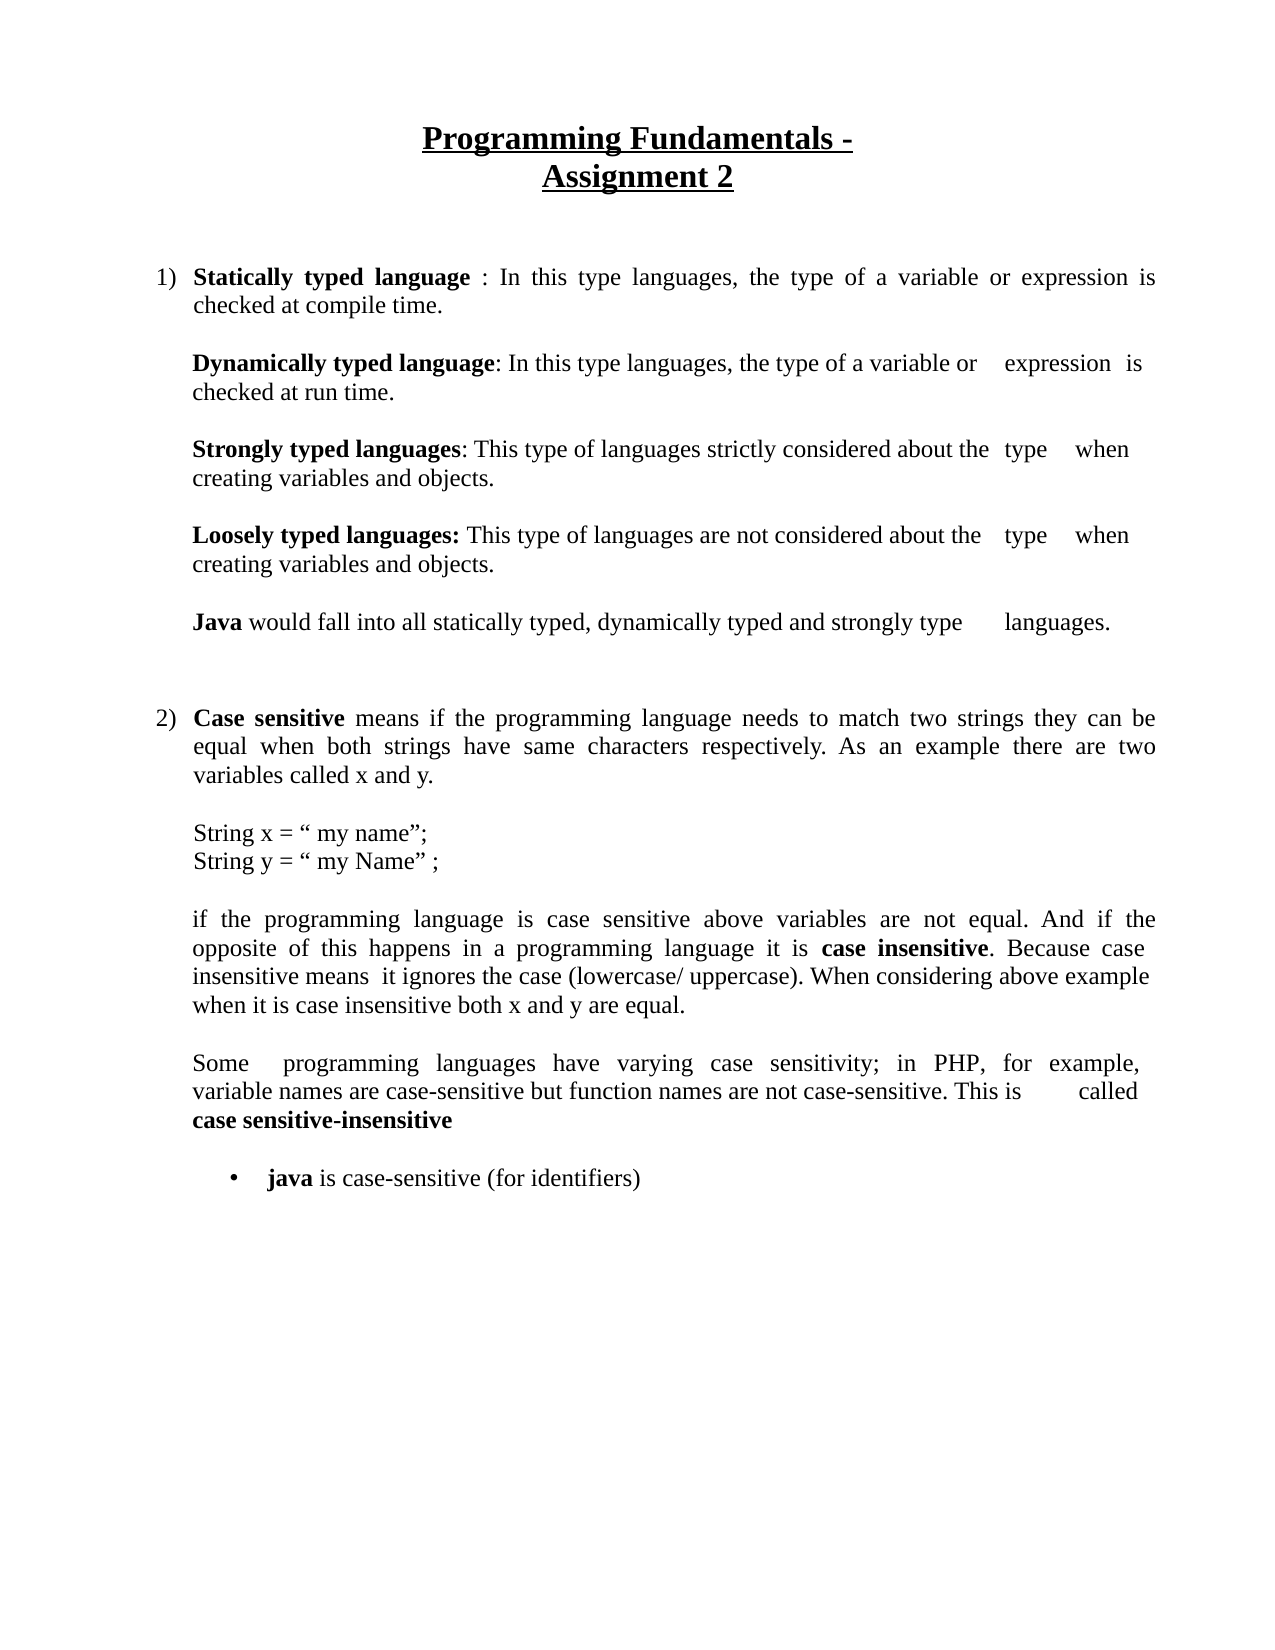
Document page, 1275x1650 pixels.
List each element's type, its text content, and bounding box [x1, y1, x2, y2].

text Programming Fundamentals - [118, 118, 1157, 156]
text Java would fall into all statically typed, dynamically typed and strongly type languages. [118, 607, 1157, 636]
list java is case-sensitive (for identifiers) [229, 1163, 1157, 1191]
list Statically typed language : In this type languages, the type of a variable or expression is checked at compile time. [156, 262, 1157, 319]
list String y = “ my Name” ; [156, 846, 1157, 875]
text Strongly typed languages: This type of languages strictly considered about the type when creating variables and objects. [118, 434, 1157, 492]
text Loosely typed languages: This type of languages are not considered about the type when creating variables and objects. [118, 521, 1157, 578]
text Some programming languages have varying case sensitivity; in PHP, for example, variable names are case-sensitive but function names are not case-sensitive. This is called case sensitive-insensitive [118, 1048, 1157, 1134]
text Dynamically typed language: In this type languages, the type of a variable or expression is checked at run time. [118, 348, 1157, 406]
text Assignment 2 [118, 156, 1157, 195]
list String x = “ my name”; [156, 818, 1157, 846]
list Case sensitive means if the programming language needs to match two strings they can be equal when both strings have same characters respectively. As an example there are two variables called x and y. [156, 703, 1157, 789]
text if the programming language is case sensitive above variables are not equal. And if the opposite of this happens in a programming language it is case insensitive. Because case insensitive means it ignores the case (lowercase/ uppercase). When considering above example when it is case insensitive both x and y are equal. [118, 904, 1157, 1019]
